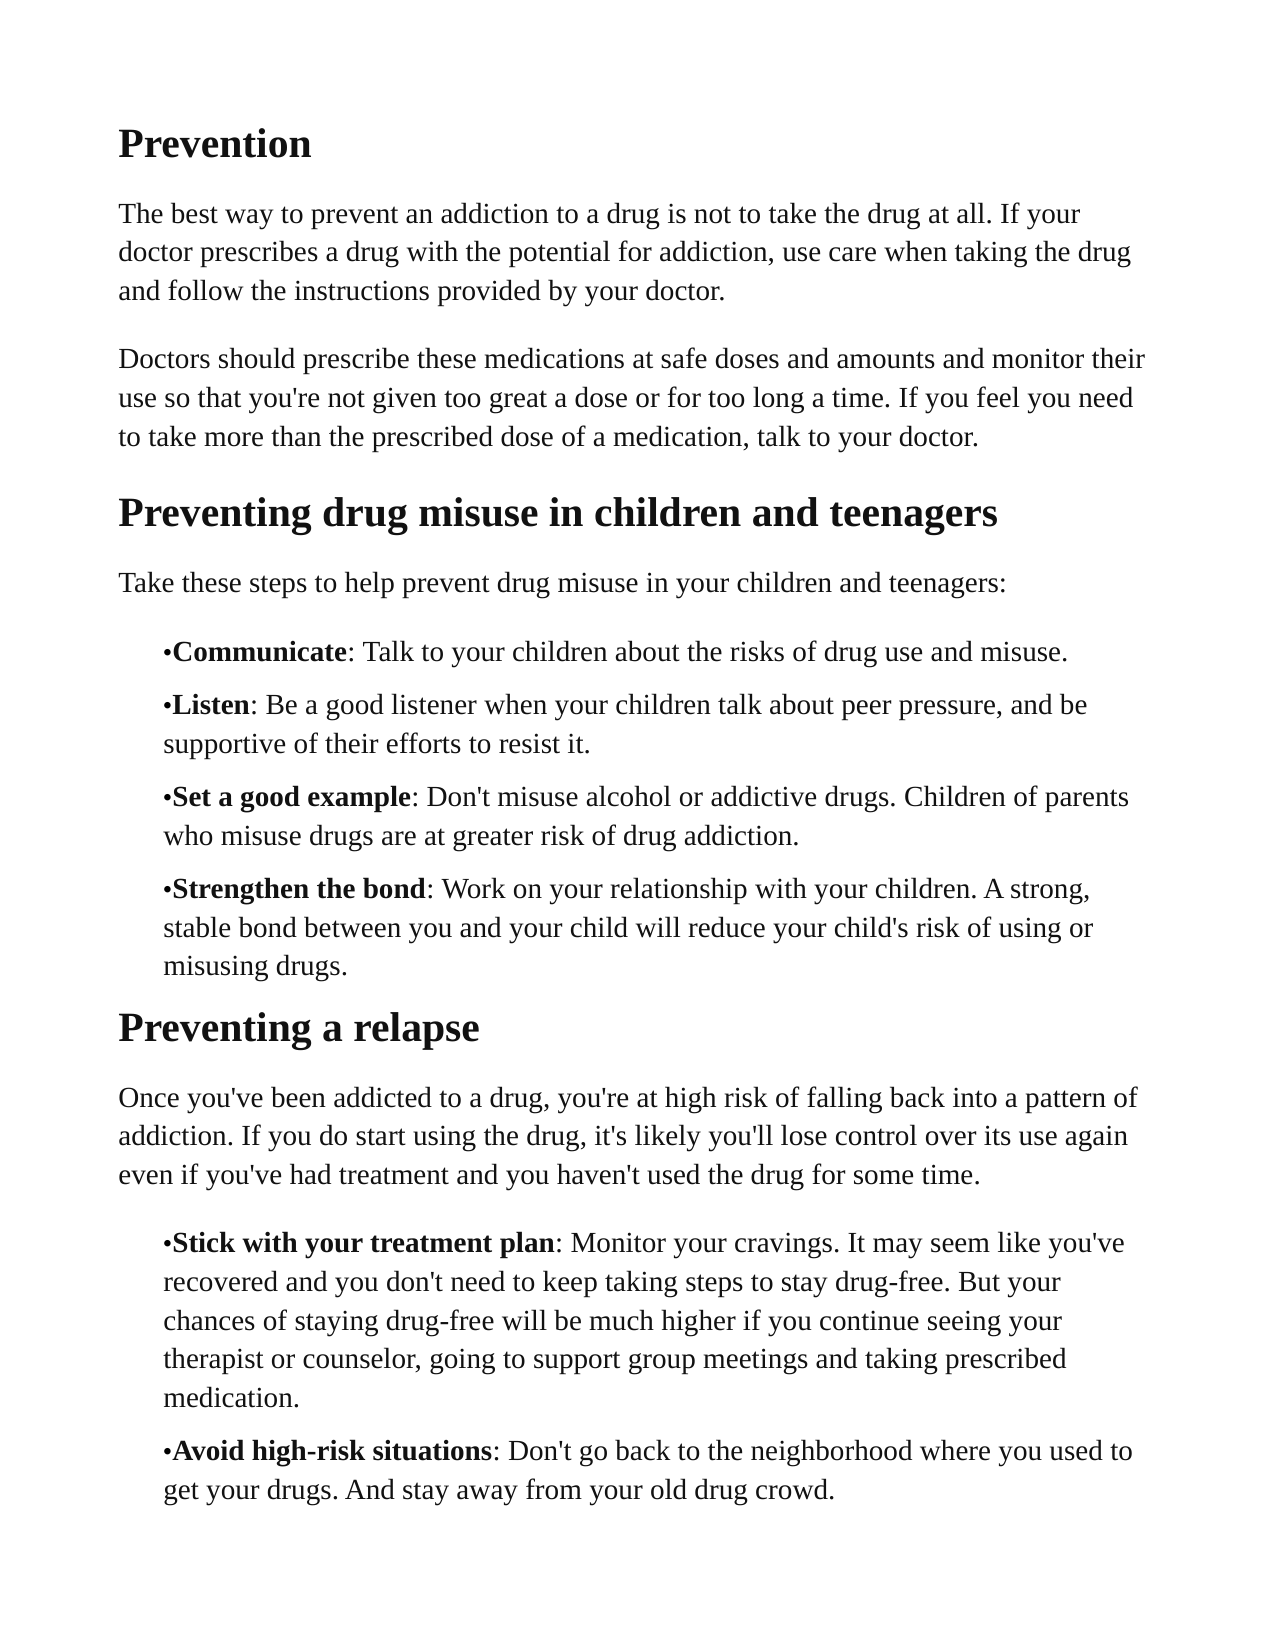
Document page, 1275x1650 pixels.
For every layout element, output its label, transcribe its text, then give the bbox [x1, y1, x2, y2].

text Doctors should prescribe these medications at safe doses and amounts and monitor their use so that you're not given too great a dose or for too long a time. If you feel you need to take more than the prescribed dose of a medication, talk to your doctor. [118, 342, 1157, 452]
subtitle Preventing drug misuse in children and teenagers [118, 487, 1157, 535]
list Stick with your treatment plan: Monitor your cravings. It may seem like you've recovered and you don't need to keep taking steps to stay drug-free. But your chances of staying drug-free will be much higher if you continue seeing your therapist or counselor, going to support group meetings and taking prescribed medication. [118, 1226, 1157, 1413]
list Listen: Be a good listener when your children talk about peer pressure, and be supportive of their efforts to resist it. [118, 687, 1157, 759]
list Set a good example: Don't misuse alcohol or addictive drugs. Children of parents who misuse drugs are at greater risk of drug addiction. [118, 779, 1157, 851]
text Once you've been addicted to a drug, you're at high risk of falling back into a pattern of addiction. If you do start using the drug, it's likely you'll lose control over its use again even if you've had treatment and you haven't used the drug for some time. [118, 1080, 1157, 1191]
subtitle Preventing a relapse [118, 1002, 1157, 1050]
text Take these steps to help prevent drug misuse in your children and teenagers: [118, 565, 1157, 599]
text The best way to prevent an addiction to a drug is not to take the drug at all. If your doctor prescribes a drug with the potential for addiction, use care when taking the drug and follow the instructions provided by your doctor. [118, 196, 1157, 307]
list Strengthen the bond: Work on your relationship with your children. A strong, stable bond between you and your child will reduce your child's risk of using or misusing drugs. [118, 871, 1157, 982]
list Avoid high-risk situations: Don't go back to the neighborhood where you used to get your drugs. And stay away from your old drug crowd. [118, 1433, 1157, 1505]
subtitle Prevention [118, 118, 1157, 166]
list Communicate: Talk to your children about the risks of drug use and misuse. [118, 634, 1157, 667]
